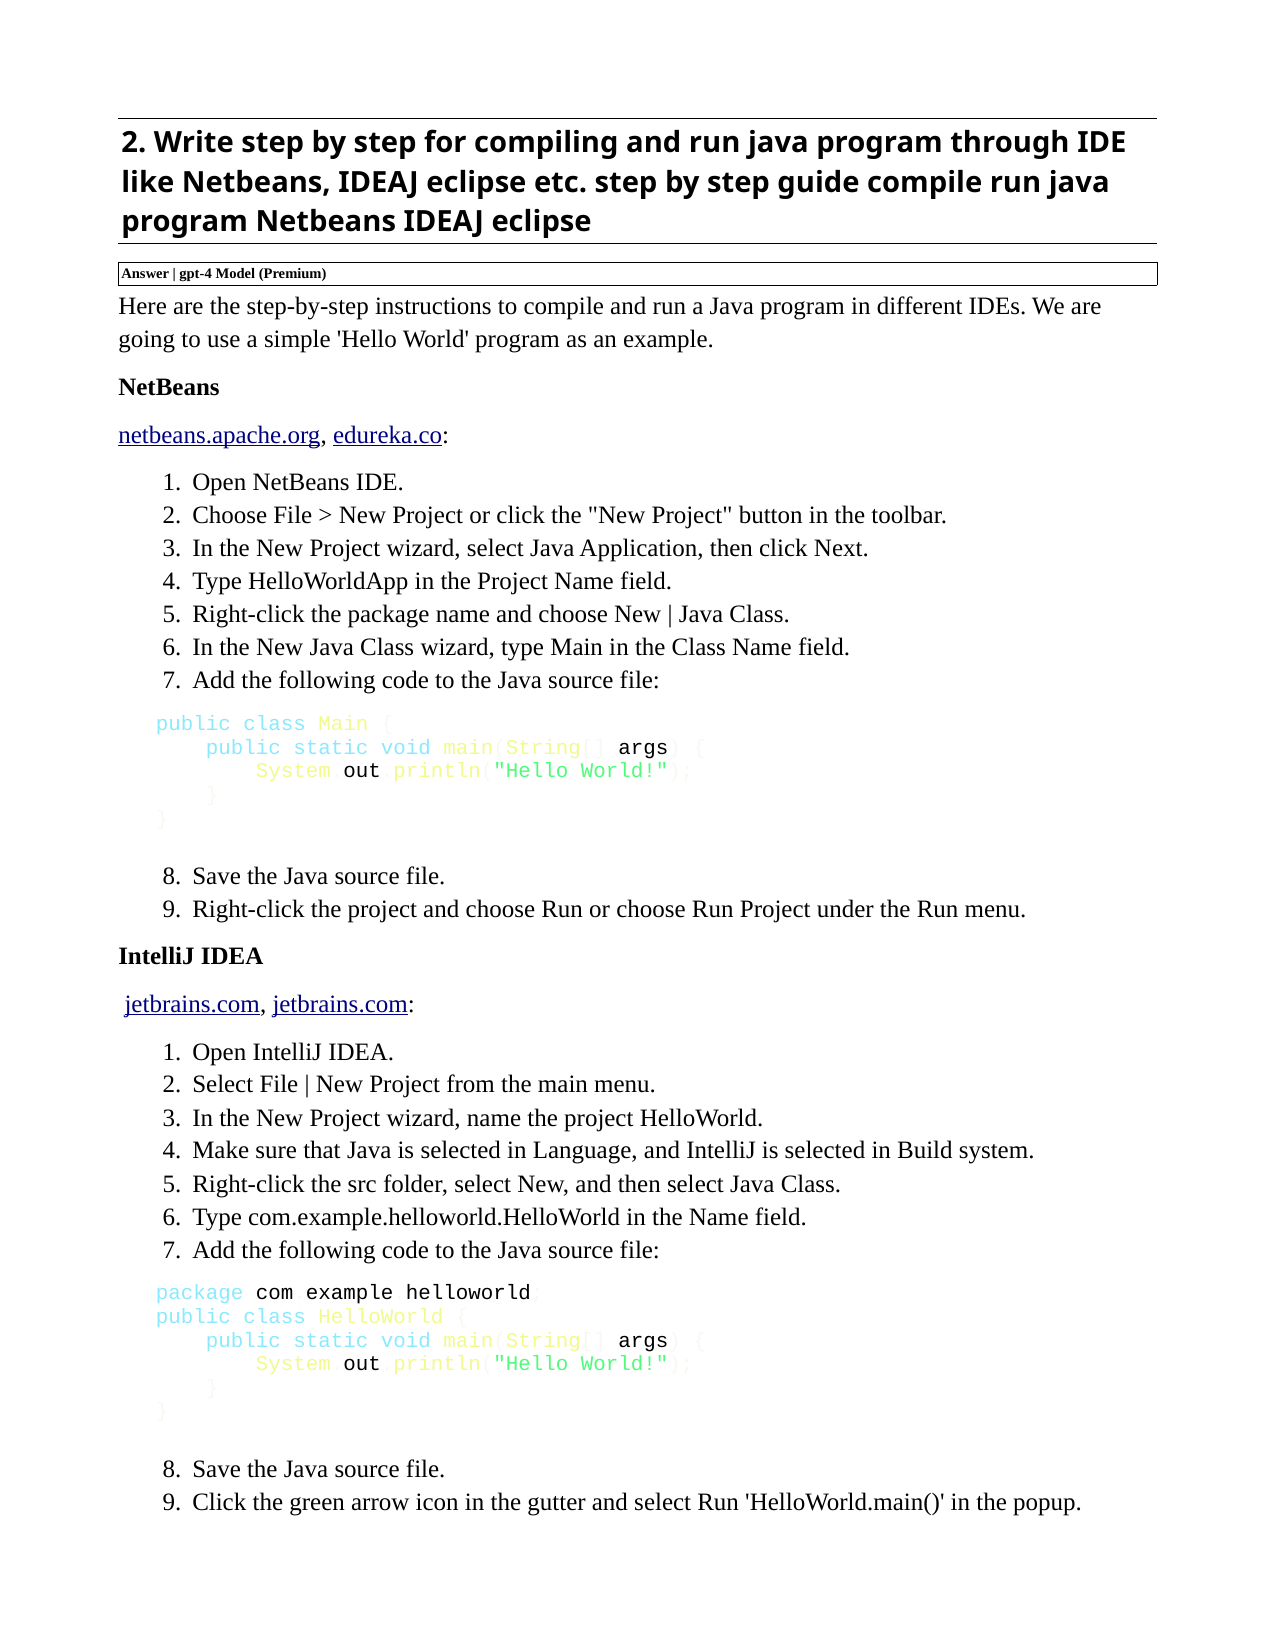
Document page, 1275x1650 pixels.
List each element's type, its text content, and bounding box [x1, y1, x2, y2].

text public class Main { [118, 713, 1157, 737]
list Type com.example.helloworld.HelloWorld in the Name field. [162, 1202, 1157, 1230]
text jetbrains.com, jetbrains.com: [118, 989, 1157, 1018]
list Right-click the package name and choose New | Java Class. [162, 599, 1157, 628]
list Open IntelliJ IDEA. [162, 1037, 1157, 1065]
text } [118, 808, 1157, 831]
list In the New Project wizard, select Java Application, then click Next. [162, 533, 1157, 562]
list Save the Java source file. [162, 861, 1157, 889]
list Right-click the project and choose Run or choose Run Project under the Run menu. [162, 894, 1157, 922]
list Right-click the src folder, select New, and then select Java Class. [162, 1169, 1157, 1197]
text NetBeans [118, 372, 1157, 401]
text public class HelloWorld { [118, 1306, 1157, 1329]
text netbeans.apache.org, edureka.co: [118, 420, 1157, 448]
list Select File | New Project from the main menu. [162, 1069, 1157, 1098]
text public static void main(String[] args) { [118, 737, 1157, 760]
subtitle Answer | gpt-4 Model (Premium) [119, 263, 1157, 285]
text } [118, 1377, 1157, 1401]
text public static void main(String[] args) { [118, 1329, 1157, 1353]
list Open NetBeans IDE. [162, 467, 1157, 496]
list In the New Project wizard, name the project HelloWorld. [162, 1103, 1157, 1131]
list Click the green arrow icon in the gutter and select Run 'HelloWorld.main()' in the popup. [162, 1487, 1157, 1515]
list Make sure that Java is selected in Language, and IntelliJ is selected in Build system. [162, 1136, 1157, 1164]
text } [118, 784, 1157, 808]
text System.out.println("Hello World!"); [118, 1353, 1157, 1377]
list In the New Java Class wizard, type Main in the Class Name field. [162, 632, 1157, 661]
subtitle 2. Write step by step for compiling and run java program through IDE like Netbeans, IDEAJ eclipse etc. step by step guide compile run java program Netbeans IDEAJ eclipse [118, 119, 1157, 243]
text } [118, 1401, 1157, 1424]
list Add the following code to the Java source file: [162, 665, 1157, 694]
text System.out.println("Hello World!"); [118, 760, 1157, 784]
text Here are the step-by-step instructions to compile and run a Java program in different IDEs. We are going to use a simple 'Hello World' program as an example. [118, 291, 1157, 353]
list Type HelloWorldApp in the Project Name field. [162, 566, 1157, 595]
list Add the following code to the Java source file: [162, 1235, 1157, 1263]
text IntelliJ IDEA [118, 941, 1157, 970]
list Choose File > New Project or click the "New Project" button in the toolbar. [162, 500, 1157, 529]
list Save the Java source file. [162, 1454, 1157, 1482]
text package com.example.helloworld; [118, 1282, 1157, 1306]
